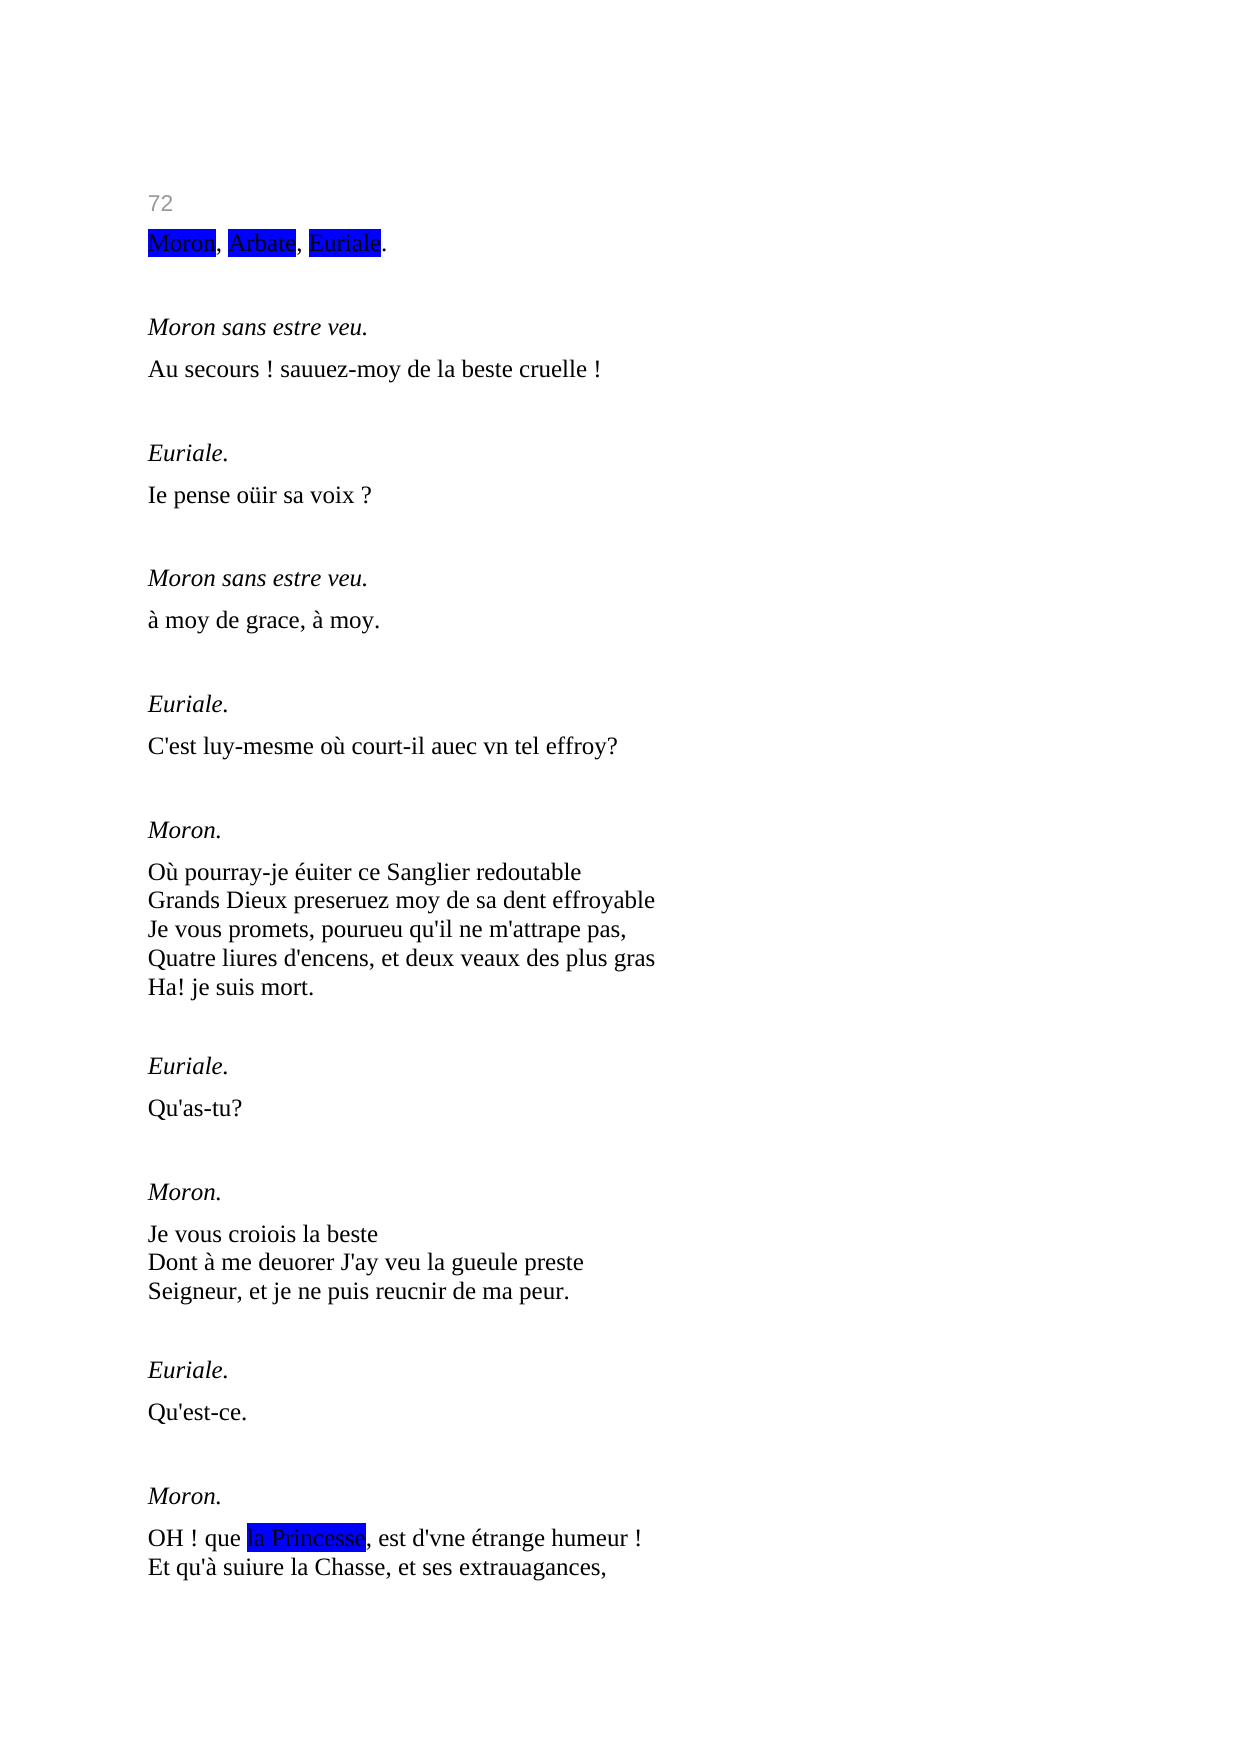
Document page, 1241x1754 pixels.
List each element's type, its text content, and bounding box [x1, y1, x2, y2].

text Où pourray-je éuiter ce Sanglier redoutable [148, 857, 1093, 885]
text Quatre liures d'encens, et deux veaux des plus gras [148, 943, 1093, 972]
text Qu'est-ce. [148, 1397, 1093, 1426]
text OH ! que la Princesse, est d'vne étrange humeur ! [148, 1523, 247, 1552]
text Moron. [148, 1481, 1093, 1510]
text Je vous promets, pourueu qu'il ne m'attrape pas, [148, 914, 1093, 943]
text Dont à me deuorer J'ay veu la gueule preste [148, 1247, 1093, 1276]
text Moron. [148, 815, 1093, 843]
text Ie pense oüir sa voix ? [148, 480, 1093, 508]
text Moron. [148, 1177, 1093, 1206]
text Je vous croiois la beste [148, 1219, 1093, 1247]
text Grands Dieux preseruez moy de sa dent effroyable [148, 885, 1093, 914]
text Euriale. [148, 1051, 1093, 1080]
text Seigneur, et je ne puis reucnir de ma peur. [148, 1276, 1093, 1305]
text Ha! je suis mort. [148, 972, 1093, 1000]
text Qu'as-tu? [148, 1093, 1093, 1122]
text C'est luy-mesme où court-il auec vn tel effroy? [148, 731, 1093, 760]
text Euriale. [148, 438, 1093, 467]
text à moy de grace, à moy. [148, 605, 1093, 634]
text Et qu'à suiure la Chasse, et ses extrauagances, [148, 1552, 1093, 1581]
text Moron sans estre veu. [148, 312, 1093, 341]
text Moron sans estre veu. [148, 563, 1093, 592]
text Au secours ! sauuez-moy de la beste cruelle ! [148, 354, 1093, 383]
text OH ! que la Princesse, est d'vne étrange humeur ! [366, 1523, 1093, 1552]
text Euriale. [148, 1356, 1093, 1384]
text Moron, Arbate, Euriale. [148, 228, 1093, 257]
text Euriale. [148, 689, 1093, 718]
text 72 [148, 189, 1093, 216]
